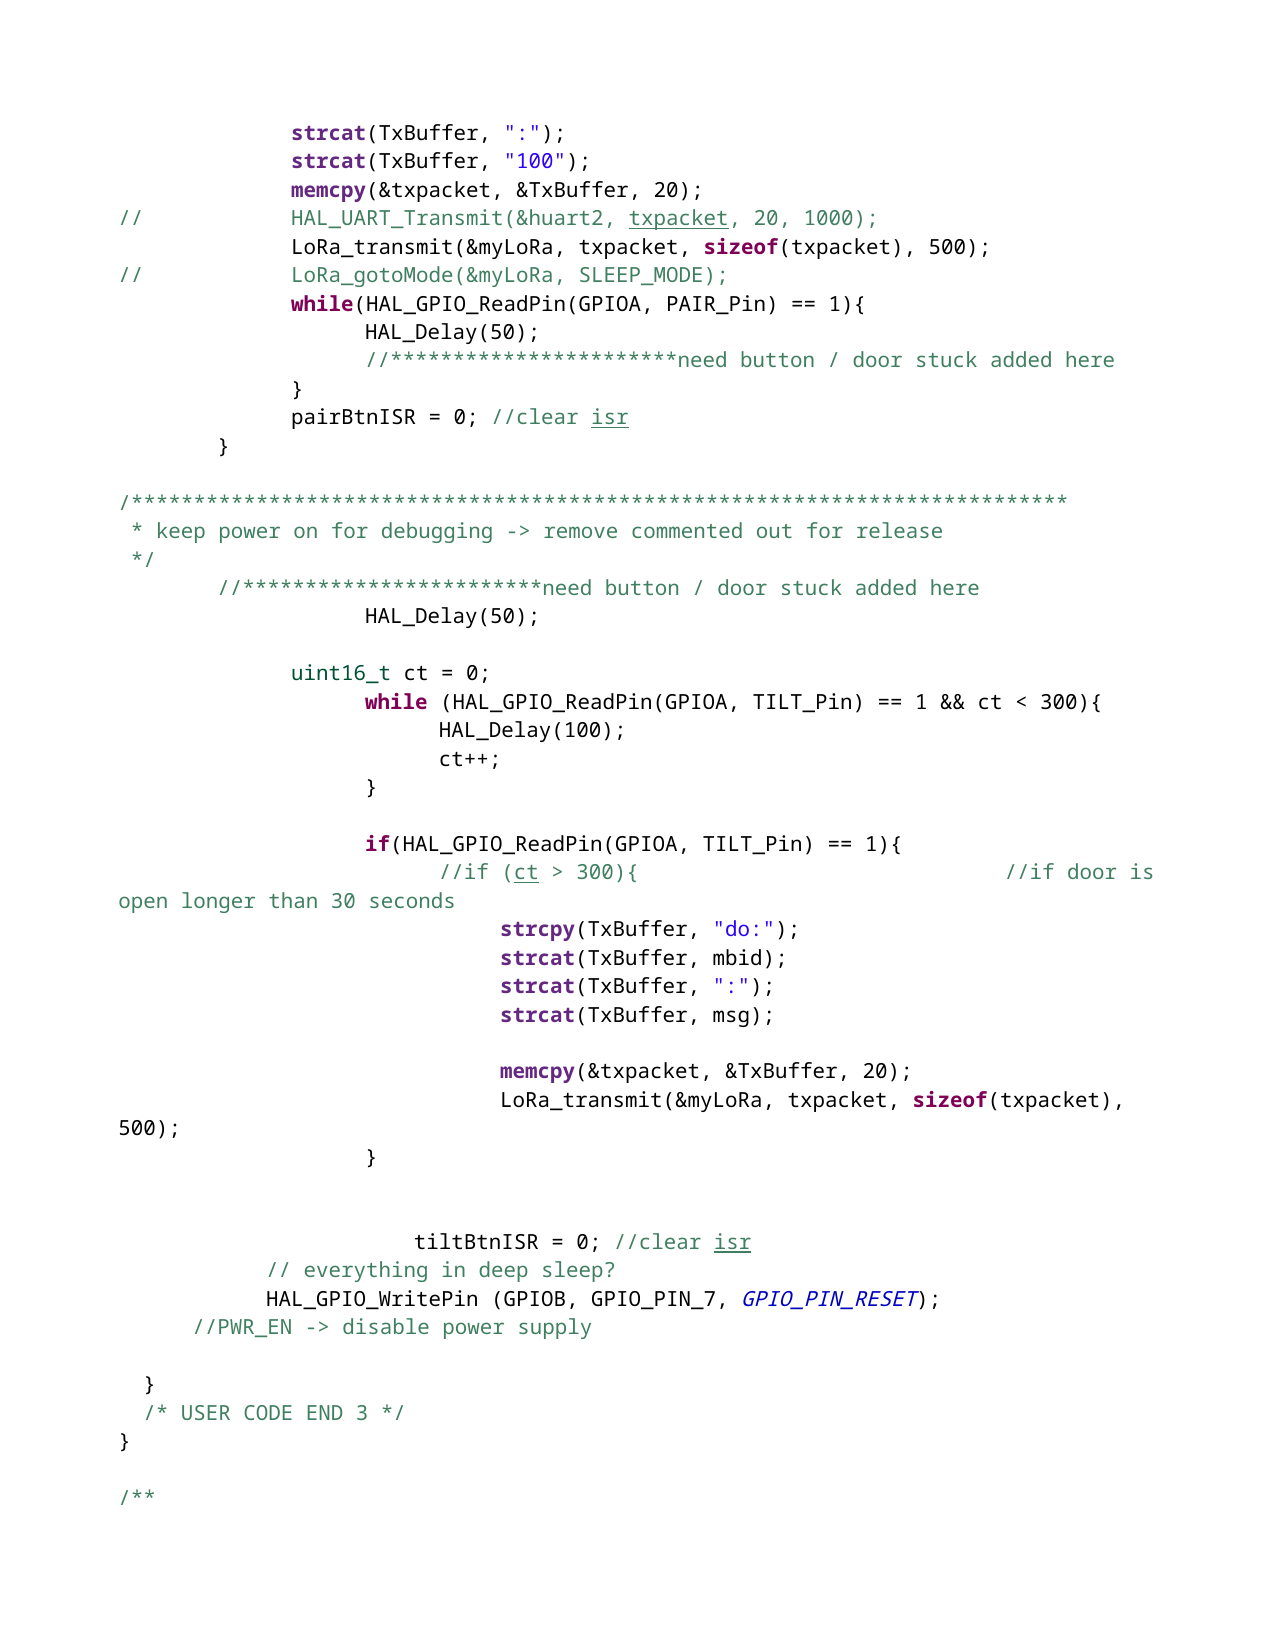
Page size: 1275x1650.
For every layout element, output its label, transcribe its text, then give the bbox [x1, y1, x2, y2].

text } [118, 431, 1157, 459]
text /* USER CODE END 3 */ [118, 1398, 1157, 1426]
text strcat(TxBuffer, "100"); [118, 147, 1157, 175]
text } [118, 374, 1157, 402]
text //************************need button / door stuck added here [118, 573, 1157, 602]
text // HAL_UART_Transmit(&huart2, txpacket, 20, 1000); [118, 203, 1157, 232]
text } [118, 772, 1157, 801]
text strcat(TxBuffer, ":"); [118, 118, 1157, 147]
text /** [118, 1483, 1157, 1512]
text strcat(TxBuffer, ":"); [118, 971, 1157, 1000]
text ct++; [118, 744, 1157, 772]
text tiltBtnISR = 0; //clear isr [118, 1227, 1157, 1256]
text while (HAL_GPIO_ReadPin(GPIOA, TILT_Pin) == 1 && ct < 300){ [118, 687, 1157, 715]
text memcpy(&txpacket, &TxBuffer, 20); [118, 1057, 1157, 1085]
text } [118, 1426, 1157, 1455]
text strcat(TxBuffer, msg); [118, 1000, 1157, 1028]
text pairBtnISR = 0; //clear isr [118, 402, 1157, 431]
text HAL_Delay(100); [118, 715, 1157, 744]
text } [118, 1142, 1157, 1170]
text uint16_t ct = 0; [118, 658, 1157, 687]
text //***********************need button / door stuck added here [118, 346, 1157, 374]
text HAL_Delay(50); [118, 602, 1157, 630]
text memcpy(&txpacket, &TxBuffer, 20); [118, 175, 1157, 203]
text */ [118, 545, 1157, 573]
text LoRa_transmit(&myLoRa, txpacket, sizeof(txpacket), 500); [118, 232, 1157, 260]
text /*************************************************************************** [118, 488, 1157, 516]
text LoRa_transmit(&myLoRa, txpacket, sizeof(txpacket), 500); [118, 1085, 1157, 1142]
text // LoRa_gotoMode(&myLoRa, SLEEP_MODE); [118, 260, 1157, 289]
text //if (ct > 300){ //if door is open longer than 30 seconds [118, 857, 1157, 914]
text HAL_Delay(50); [118, 317, 1157, 346]
text while(HAL_GPIO_ReadPin(GPIOA, PAIR_Pin) == 1){ [118, 289, 1157, 317]
text } [118, 1369, 1157, 1398]
text strcat(TxBuffer, mbid); [118, 943, 1157, 971]
text if(HAL_GPIO_ReadPin(GPIOA, TILT_Pin) == 1){ [118, 829, 1157, 857]
text // everything in deep sleep? [118, 1256, 1157, 1284]
text * keep power on for debugging -> remove commented out for release [118, 516, 1157, 545]
text strcpy(TxBuffer, "do:"); [118, 914, 1157, 943]
text HAL_GPIO_WritePin (GPIOB, GPIO_PIN_7, GPIO_PIN_RESET); //PWR_EN -> disable power supply [118, 1284, 1157, 1341]
